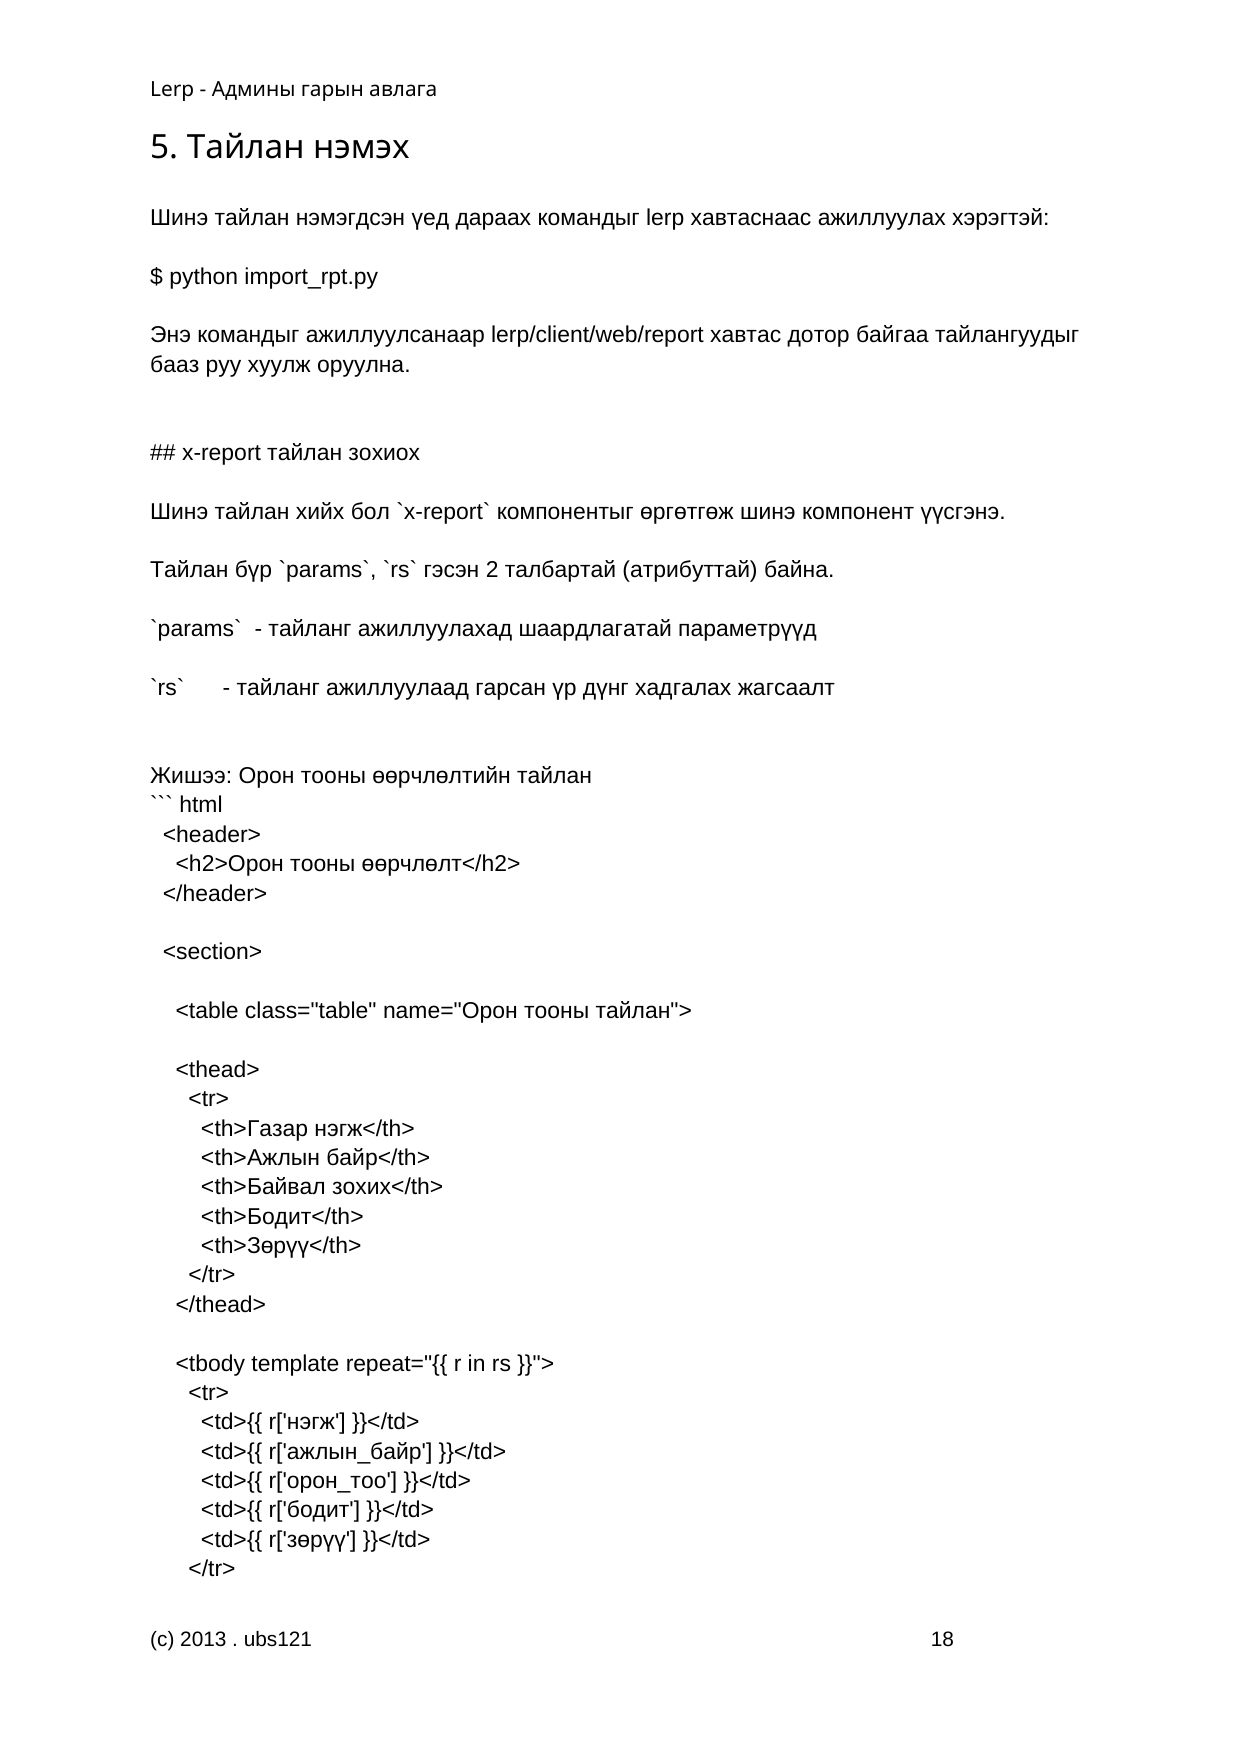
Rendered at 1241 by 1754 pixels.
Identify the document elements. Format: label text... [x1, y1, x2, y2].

text </thead> [150, 1291, 1090, 1317]
text <td>{{ r['орон_тоо'] }}</td> [150, 1468, 1090, 1493]
text <section> [150, 939, 1090, 964]
text <td>{{ r['нэгж'] }}</td> [150, 1409, 1090, 1434]
text <tr> [150, 1086, 1090, 1111]
text <thead> [150, 1056, 1090, 1082]
text $ python import_rpt.py [150, 263, 1090, 289]
text `params` - тайланг ажиллуулахад шаардлагатай параметрүүд [150, 616, 1090, 641]
text </tr> [150, 1262, 1090, 1288]
text </tr> [150, 1556, 1090, 1581]
text <td>{{ r['бодит'] }}</td> [150, 1497, 1090, 1523]
text Шинэ тайлан хийх бол `x-report` компонентыг өргөтгөж шинэ компонент үүсгэнэ. [150, 498, 1090, 524]
text ## x-report тайлан зохиох [150, 439, 1090, 465]
text Жишээ: Орон тооны өөрчлөлтийн тайлан [150, 763, 1090, 788]
text <th>Байвал зохих</th> [150, 1174, 1090, 1199]
text <th>Бодит</th> [150, 1203, 1090, 1229]
text <header> [150, 821, 1090, 847]
text <th>Ажлын байр</th> [150, 1144, 1090, 1170]
text <tbody template repeat="{{ r in rs }}"> [150, 1350, 1090, 1376]
text Шинэ тайлан нэмэгдсэн үед дараах командыг lerp хавтаснаас ажиллуулах хэрэгтэй: [150, 204, 1090, 230]
text <tr> [150, 1379, 1090, 1405]
text Энэ командыг ажиллуулсанаар lerp/client/web/report хавтас дотор байгаа тайлангуудыг бааз руу хуулж оруулна. [150, 322, 1090, 377]
subtitle 5. Тайлан нэмэх [150, 123, 1090, 168]
text </header> [150, 880, 1090, 906]
text <td>{{ r['ажлын_байр'] }}</td> [150, 1438, 1090, 1464]
text <h2>Орон тооны өөрчлөлт</h2> [150, 851, 1090, 876]
text ``` html [150, 792, 1090, 818]
text <th>Газар нэгж</th> [150, 1115, 1090, 1141]
text Тайлан бүр `params`, `rs` гэсэн 2 талбартай (атрибуттай) байна. [150, 557, 1090, 583]
text `rs` - тайланг ажиллуулаад гарсан үр дүнг хадгалах жагсаалт [150, 674, 1090, 700]
text <table class="table" name="Орон тооны тайлан"> [150, 998, 1090, 1023]
text <td>{{ r['зөрүү'] }}</td> [150, 1526, 1090, 1552]
text <th>Зөрүү</th> [150, 1233, 1090, 1258]
